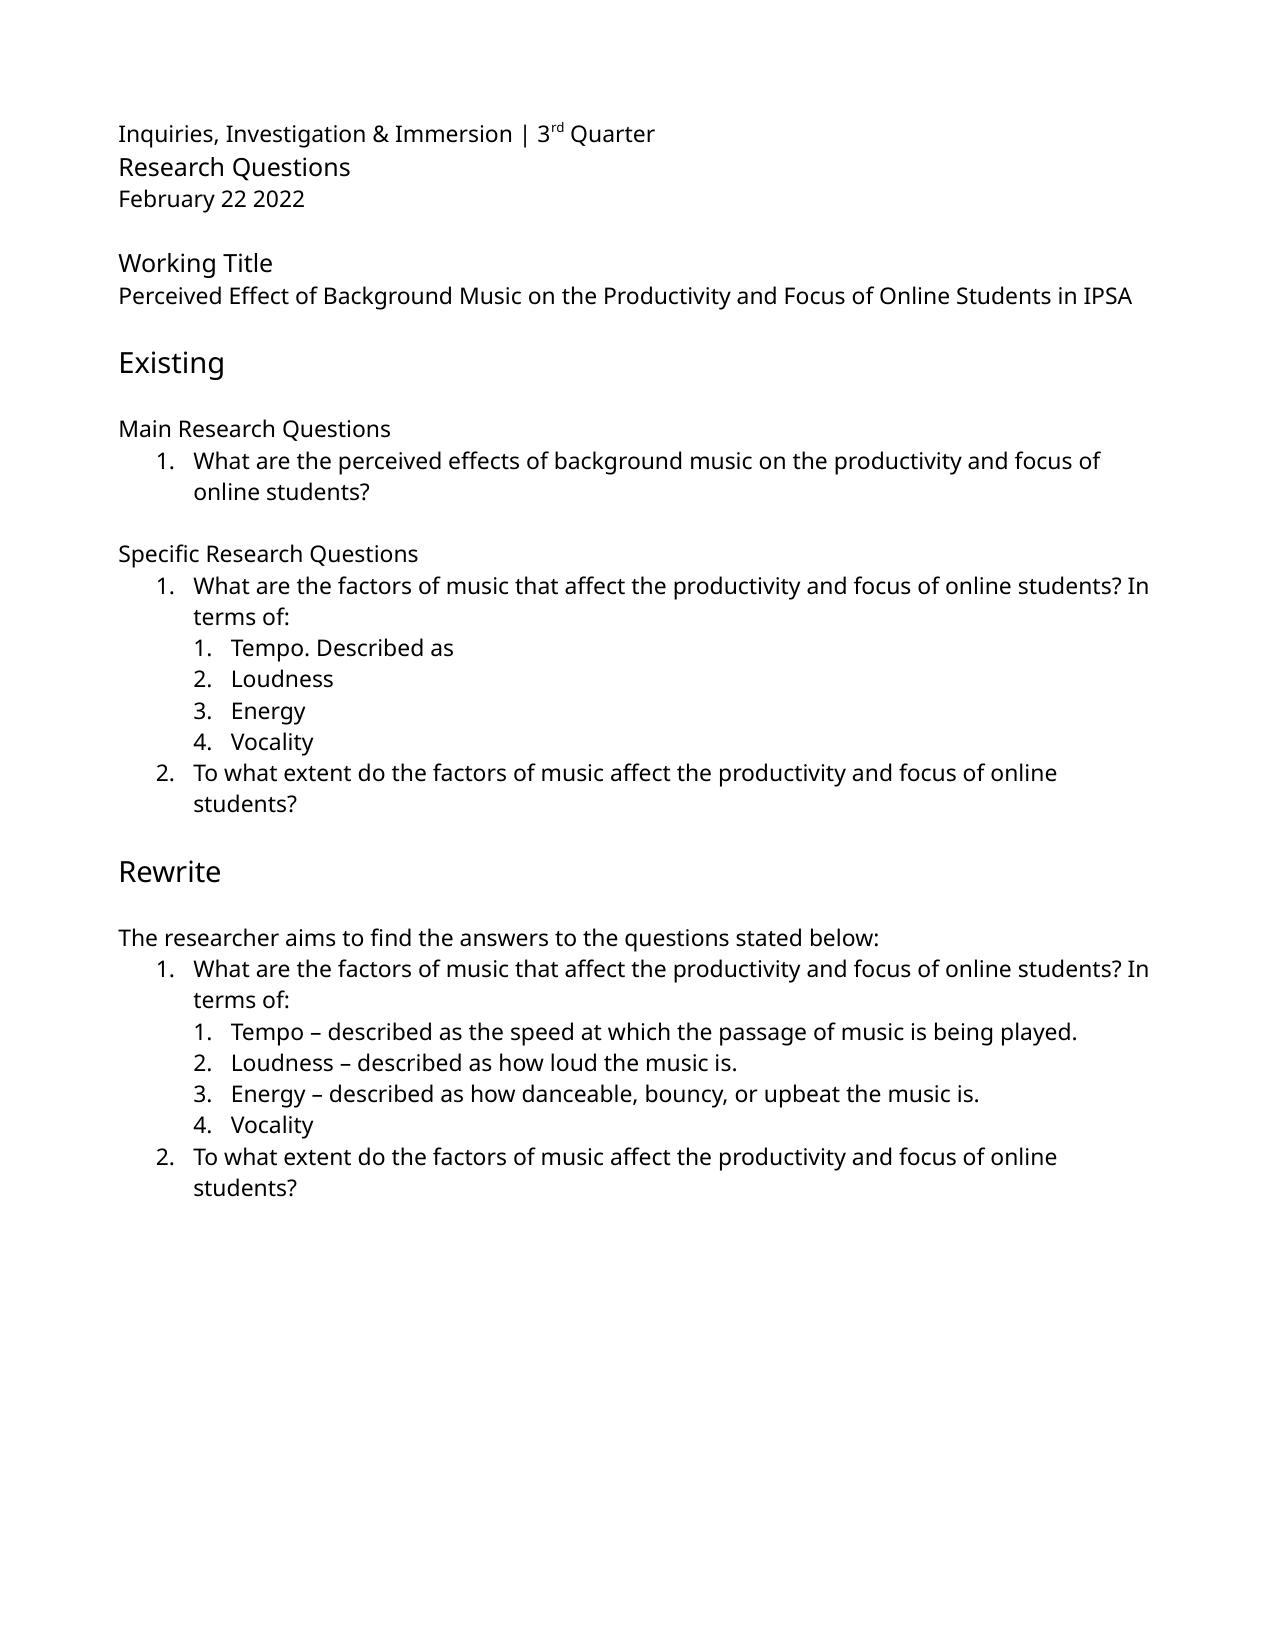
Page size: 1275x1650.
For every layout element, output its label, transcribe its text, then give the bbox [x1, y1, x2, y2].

list To what extent do the factors of music affect the productivity and focus of online students? [156, 1141, 1157, 1203]
text Existing [118, 342, 1157, 382]
text Research Questions [118, 149, 1157, 183]
text Main Research Questions [118, 413, 1157, 445]
list Loudness – described as how loud the music is. [193, 1047, 1157, 1078]
text Inquiries, Investigation & Immersion | 3rd Quarter [118, 118, 1157, 149]
text February 22 2022 [118, 183, 1157, 215]
list Tempo – described as the speed at which the passage of music is being played. [193, 1016, 1157, 1047]
list Vocality [193, 1109, 1157, 1141]
list Loudness [193, 663, 1157, 695]
list Energy – described as how danceable, bouncy, or upbeat the music is. [193, 1078, 1157, 1109]
list What are the factors of music that affect the productivity and focus of online students? In terms of: [156, 953, 1157, 1016]
list What are the factors of music that affect the productivity and focus of online students? In terms of: [156, 570, 1157, 632]
list Energy [193, 695, 1157, 726]
text The researcher aims to find the answers to the questions stated below: [118, 922, 1157, 953]
text Working Title [118, 246, 1157, 280]
list To what extent do the factors of music affect the productivity and focus of online students? [156, 757, 1157, 820]
list Vocality [193, 726, 1157, 757]
text Perceived Effect of Background Music on the Productivity and Focus of Online Students in IPSA [118, 280, 1157, 311]
text Specific Research Questions [118, 538, 1157, 570]
list What are the perceived effects of background music on the productivity and focus of online students? [156, 445, 1157, 507]
list Tempo. Described as [193, 632, 1157, 663]
text Rewrite [118, 851, 1157, 891]
